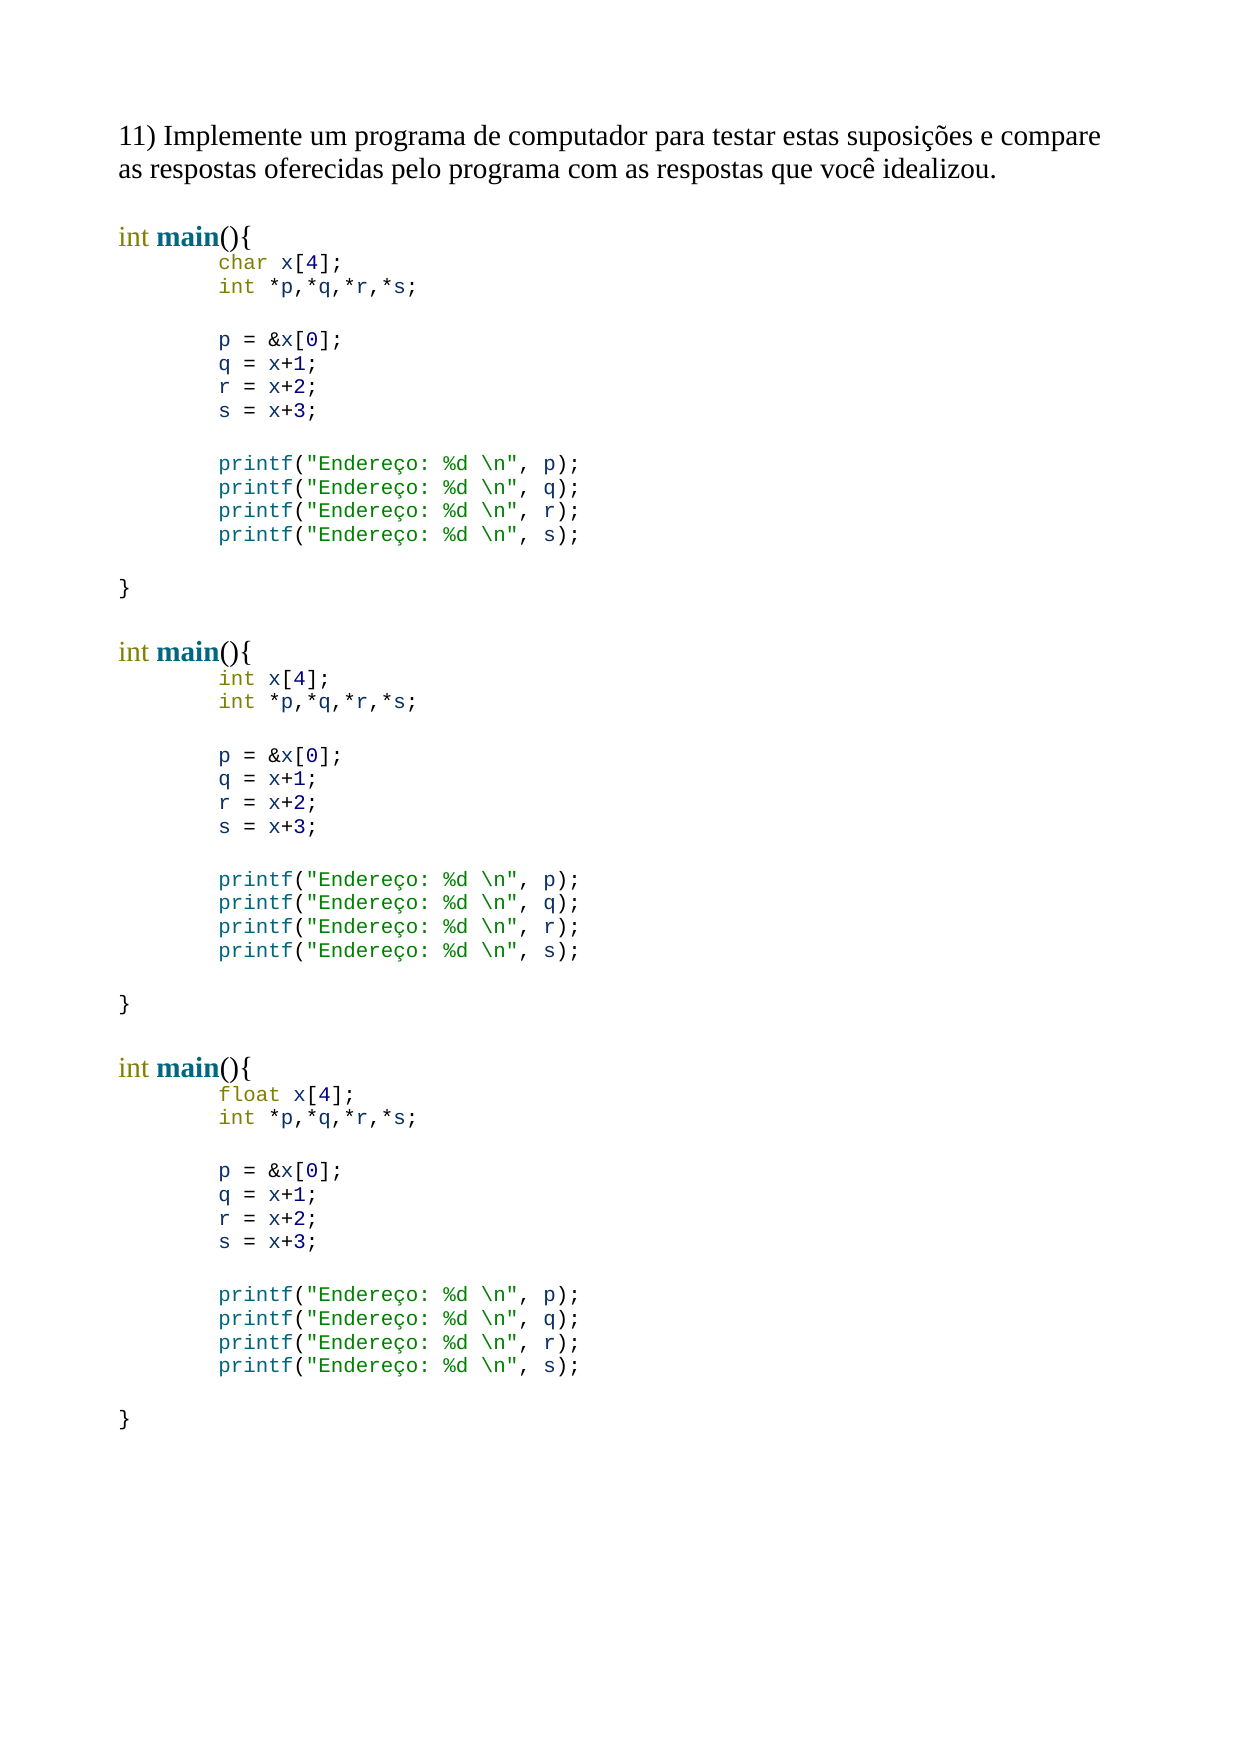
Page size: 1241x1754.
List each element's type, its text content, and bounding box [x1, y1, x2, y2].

text } [118, 993, 1122, 1016]
text printf("Endereço: %d \n", q); [118, 1308, 1122, 1332]
text float x[4]; [118, 1083, 1122, 1107]
text p = &x[0]; [118, 329, 1122, 353]
text printf("Endereço: %d \n", p); [118, 1284, 1122, 1308]
text r = x+2; [118, 376, 1122, 400]
text char x[4]; [118, 252, 1122, 276]
text printf("Endereço: %d \n", p); [118, 869, 1122, 892]
text int *p,*q,*r,*s; [118, 1107, 1122, 1131]
text printf("Endereço: %d \n", q); [118, 892, 1122, 916]
text p = &x[0]; [118, 745, 1122, 768]
text int *p,*q,*r,*s; [118, 692, 1122, 715]
text s = x+3; [118, 816, 1122, 839]
text q = x+1; [118, 353, 1122, 376]
text printf("Endereço: %d \n", r); [118, 916, 1122, 940]
text int main(){ [118, 1050, 1122, 1083]
text printf("Endereço: %d \n", s); [118, 1355, 1122, 1379]
text } [118, 1408, 1122, 1432]
text int *p,*q,*r,*s; [118, 276, 1122, 299]
text p = &x[0]; [118, 1160, 1122, 1184]
text s = x+3; [118, 1231, 1122, 1255]
text int main(){ [118, 219, 1122, 252]
text printf("Endereço: %d \n", p); [118, 453, 1122, 477]
text printf("Endereço: %d \n", r); [118, 1332, 1122, 1355]
text printf("Endereço: %d \n", q); [118, 477, 1122, 500]
text int main(){ [118, 634, 1122, 668]
text printf("Endereço: %d \n", s); [118, 940, 1122, 963]
text q = x+1; [118, 1184, 1122, 1208]
text int x[4]; [118, 668, 1122, 692]
text } [118, 577, 1122, 601]
text r = x+2; [118, 1208, 1122, 1231]
text r = x+2; [118, 792, 1122, 816]
text 11) Implemente um programa de computador para testar estas suposições e compare as respostas oferecidas pelo programa com as respostas que você idealizou. [118, 118, 1122, 185]
text printf("Endereço: %d \n", s); [118, 524, 1122, 548]
text q = x+1; [118, 768, 1122, 792]
text s = x+3; [118, 400, 1122, 424]
text printf("Endereço: %d \n", r); [118, 500, 1122, 524]
